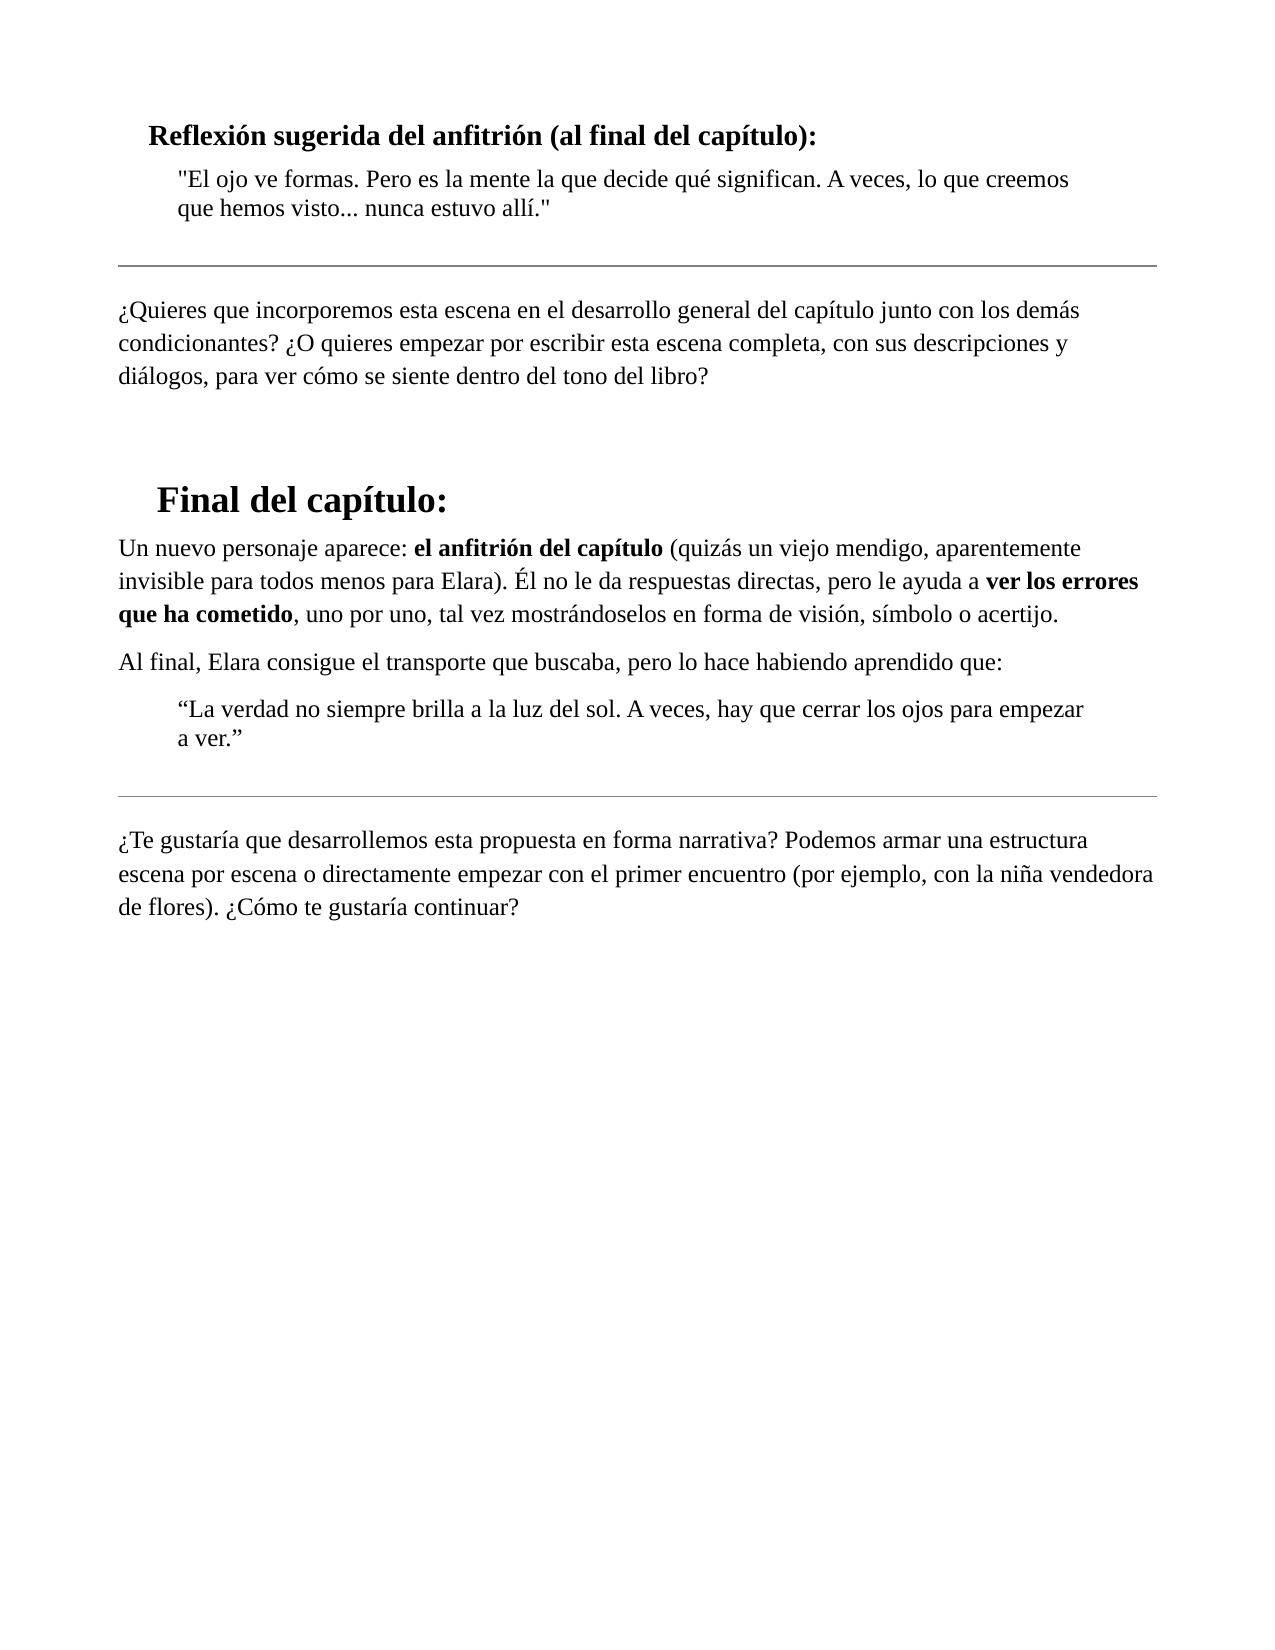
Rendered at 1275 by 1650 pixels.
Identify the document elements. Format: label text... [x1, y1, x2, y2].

subtitle ✨ Final del capítulo: [118, 477, 1157, 521]
subtitle 💡 Reflexión sugerida del anfitrión (al final del capítulo): [118, 118, 1157, 152]
text ¿Te gustaría que desarrollemos esta propuesta en forma narrativa? Podemos armar una estructura escena por escena o directamente empezar con el primer encuentro (por ejemplo, con la niña vendedora de flores). ¿Cómo te gustaría continuar? [118, 826, 1157, 920]
text “La verdad no siempre brilla a la luz del sol. A veces, hay que cerrar los ojos para empezar a ver.” [177, 694, 1098, 752]
text Un nuevo personaje aparece: el anfitrión del capítulo (quizás un viejo mendigo, aparentemente invisible para todos menos para Elara). Él no le da respuestas directas, pero le ayuda a ver los errores que ha cometido, uno por uno, tal vez mostrándoselos en forma de visión, símbolo o acertijo. [118, 533, 1157, 628]
text Al final, Elara consigue el transporte que buscaba, pero lo hace habiendo aprendido que: [118, 647, 1157, 676]
text "El ojo ve formas. Pero es la mente la que decide qué significan. A veces, lo que creemos que hemos visto... nunca estuvo allí." [177, 164, 1098, 222]
text ¿Quieres que incorporemos esta escena en el desarrollo general del capítulo junto con los demás condicionantes? ¿O quieres empezar por escribir esta escena completa, con sus descripciones y diálogos, para ver cómo se siente dentro del tono del libro? [118, 295, 1157, 390]
